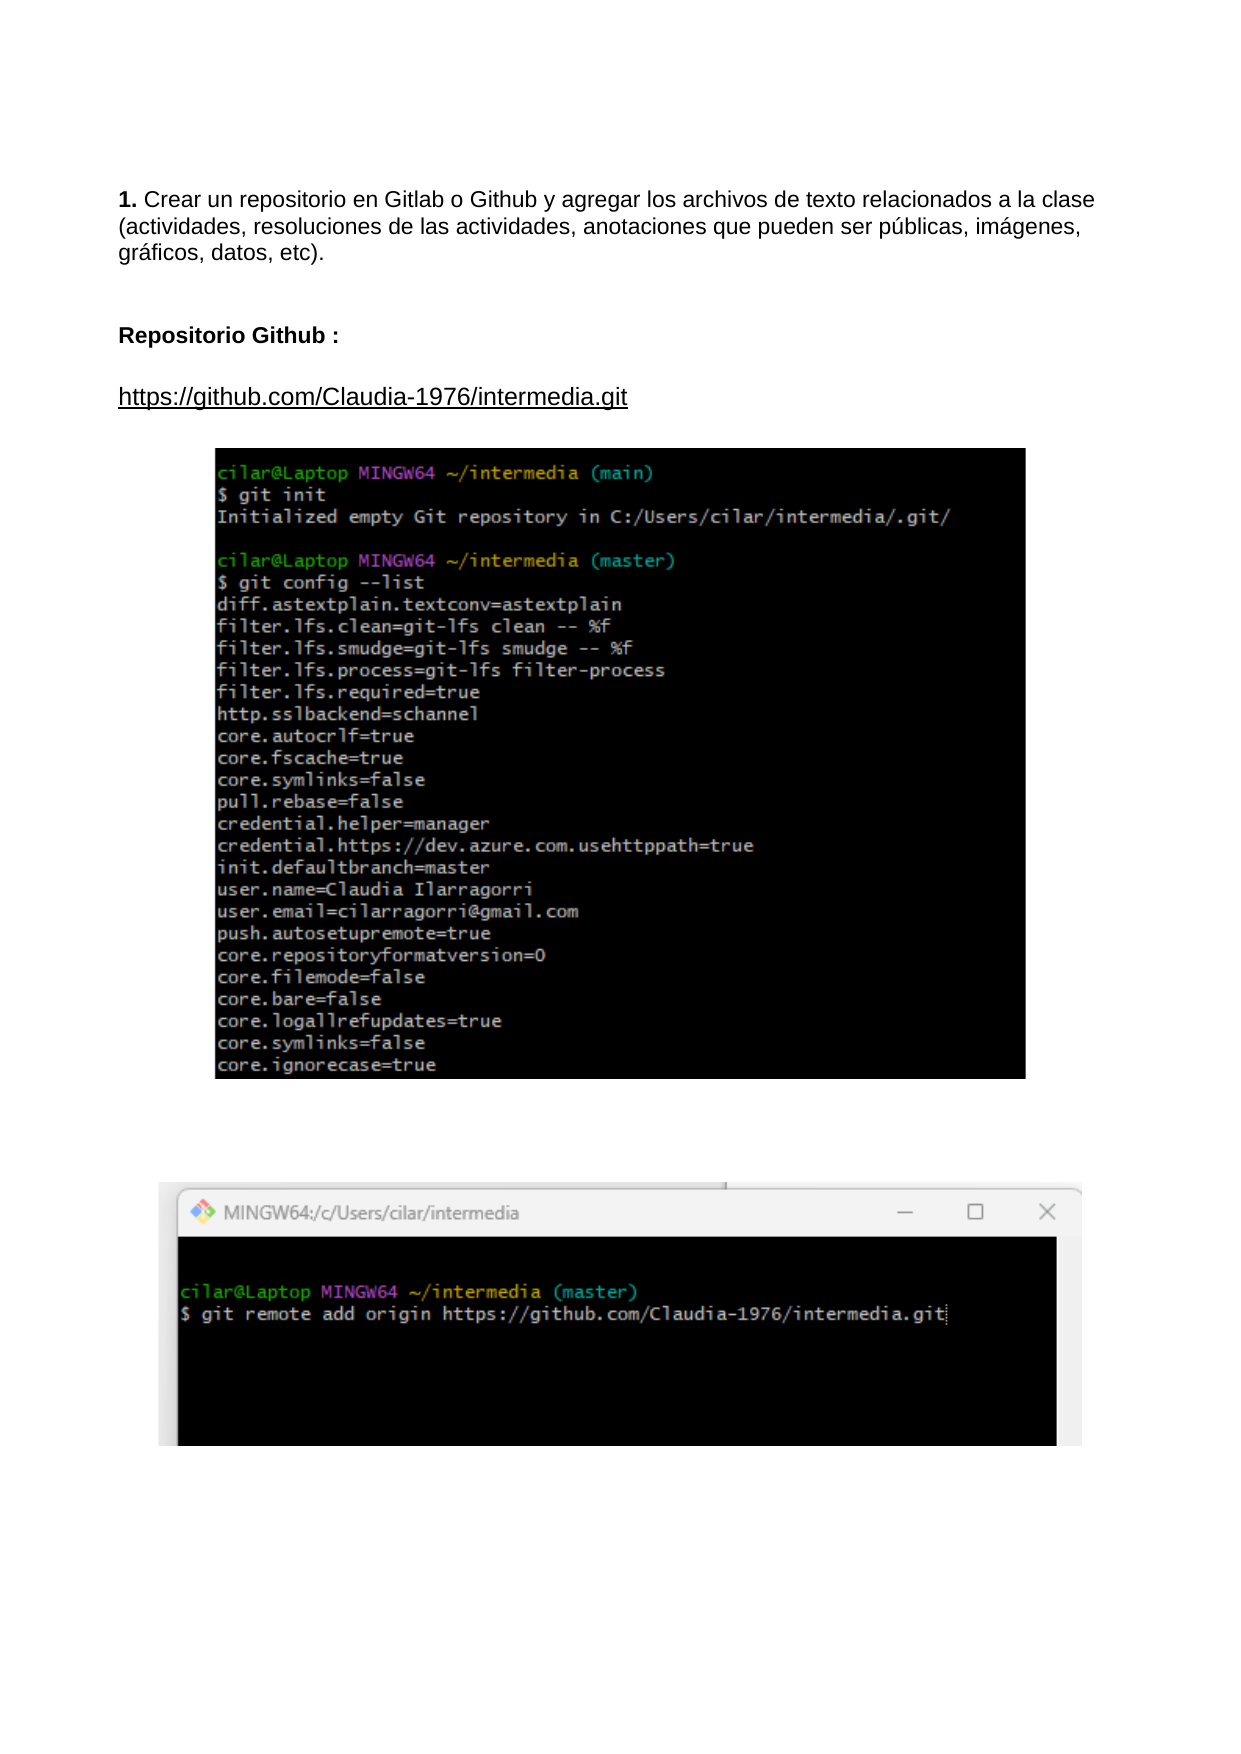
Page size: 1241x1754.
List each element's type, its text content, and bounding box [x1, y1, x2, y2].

text Repositorio Github : [118, 322, 1122, 348]
picture [214, 448, 1026, 1079]
text https://github.com/Claudia-1976/intermedia.git [118, 382, 1122, 411]
text 1. Crear un repositorio en Gitlab o Github y agregar los archivos de texto relacionados a la clase (actividades, resoluciones de las actividades, anotaciones que pueden ser públicas, imágenes, gráficos, datos, etc). [118, 186, 1122, 265]
picture [158, 1182, 1082, 1446]
